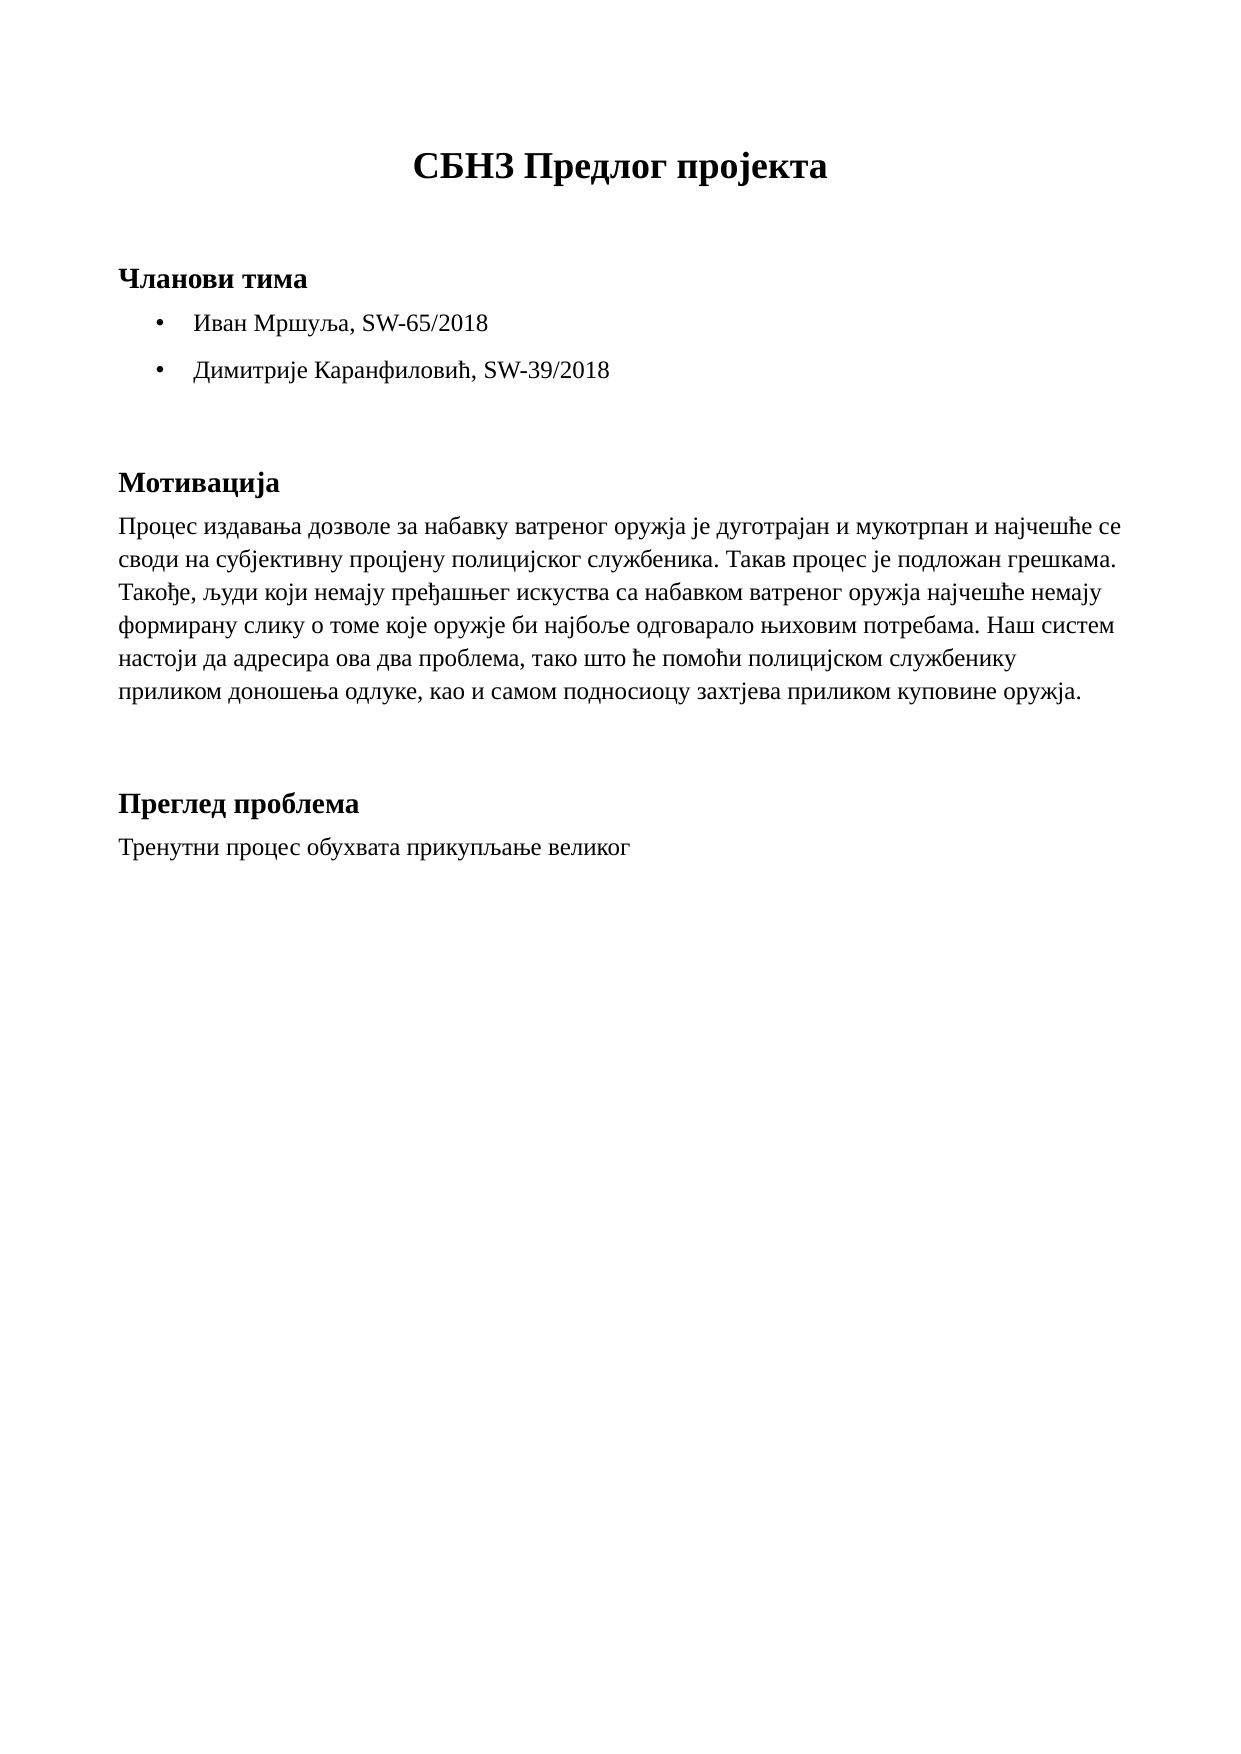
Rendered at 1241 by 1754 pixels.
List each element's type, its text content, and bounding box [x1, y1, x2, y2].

text Тренутни процес обухвата прикупљање великог [118, 832, 1122, 861]
subtitle Мотивација [118, 465, 1122, 499]
text Процес издавања дозволе за набавку ватреног оружја је дуготрајан и мукотрпан и најчешће се своди на субјективну процјену полицијског службеника. Такав процес је подложан грешкама. Такође, људи који немају пређашњег искуства са набавком ватреног оружја најчешће немају формирану слику о томе које оружје би најбоље одговарало њиховим потребама. Наш систем настоји да адресира ова два проблема, тако што ће помоћи полицијском службенику приликом доношења одлуке, као и самом подносиоцу захтјева приликом куповине оружја. [118, 511, 1122, 705]
subtitle Чланови тима [118, 261, 1122, 295]
subtitle Преглед проблема [118, 786, 1122, 820]
subtitle СБНЗ Предлог пројекта [118, 143, 1122, 187]
list Димитрије Каранфиловић, SW-39/2018 [156, 355, 1122, 384]
list Иван Мршуља, SW-65/2018 [156, 308, 1122, 336]
